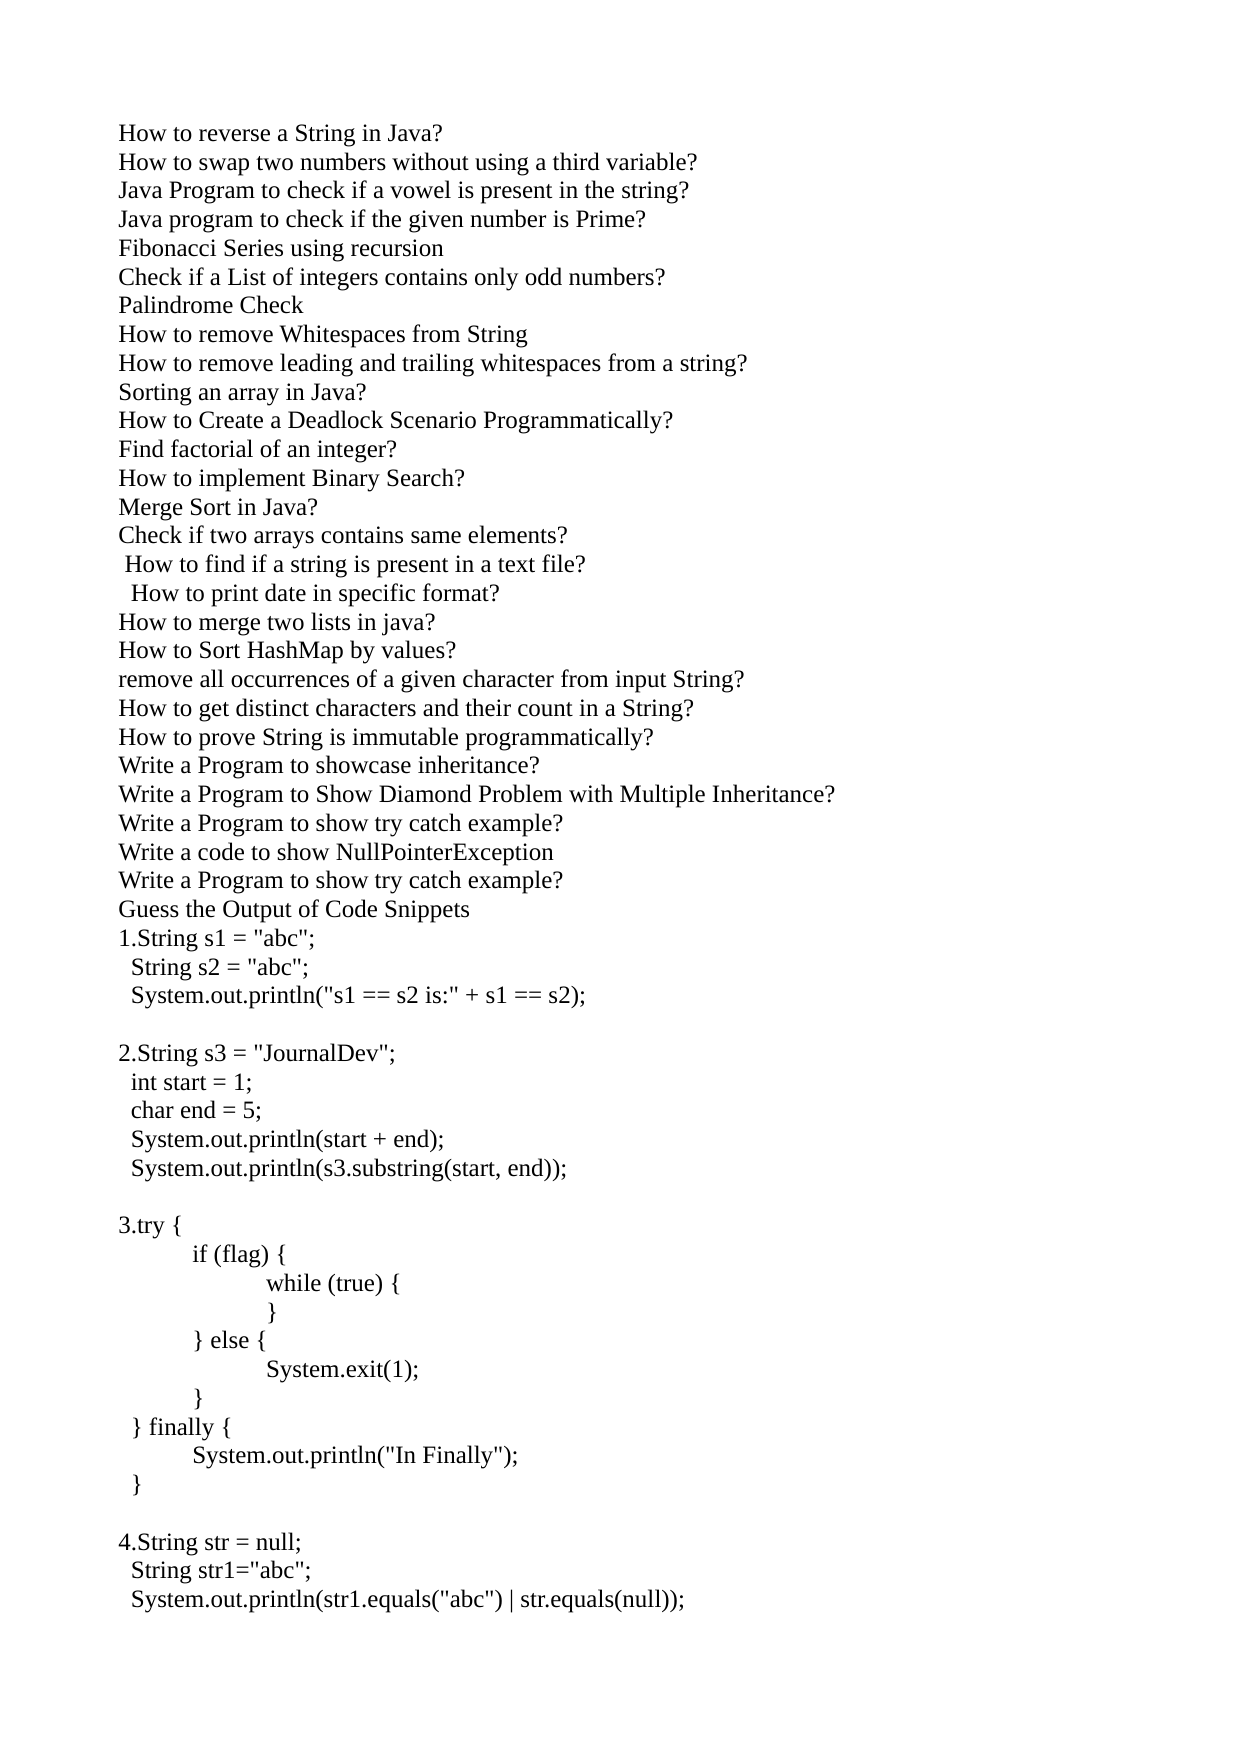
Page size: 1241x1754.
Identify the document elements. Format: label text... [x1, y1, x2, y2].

text 3.try { [118, 1211, 1122, 1239]
text How to remove leading and trailing whitespaces from a string? [118, 348, 1122, 377]
text Sorting an array in Java? [118, 377, 1122, 406]
text How to reverse a String in Java? [118, 118, 1122, 147]
text How to prove String is immutable programmatically? [118, 722, 1122, 751]
text char end = 5; [118, 1096, 1122, 1124]
text Java program to check if the given number is Prime? [118, 204, 1122, 233]
text Write a code to show NullPointerException [118, 837, 1122, 866]
text while (true) { [118, 1268, 1122, 1297]
text How to print date in specific format? [118, 578, 1122, 607]
text int start = 1; [118, 1067, 1122, 1096]
text } [118, 1469, 1122, 1498]
text Java Program to check if a vowel is present in the string? [118, 176, 1122, 204]
text System.out.println(str1.equals("abc") | str.equals(null)); [118, 1584, 1122, 1613]
text How to Sort HashMap by values? [118, 636, 1122, 664]
text How to swap two numbers without using a third variable? [118, 147, 1122, 176]
text Find factorial of an integer? [118, 434, 1122, 463]
text How to implement Binary Search? [118, 463, 1122, 492]
text How to merge two lists in java? [118, 607, 1122, 636]
text Check if a List of integers contains only odd numbers? [118, 262, 1122, 291]
text 1.String s1 = "abc"; [118, 923, 1122, 952]
text How to Create a Deadlock Scenario Programmatically? [118, 406, 1122, 434]
text String str1="abc"; [118, 1556, 1122, 1584]
text System.out.println("In Finally"); [118, 1441, 1122, 1469]
text Write a Program to show try catch example? [118, 808, 1122, 837]
text Write a Program to Show Diamond Problem with Multiple Inheritance? [118, 779, 1122, 808]
text remove all occurrences of a given character from input String? [118, 664, 1122, 693]
text Write a Program to showcase inheritance? [118, 751, 1122, 779]
text Fibonacci Series using recursion [118, 233, 1122, 262]
text } [118, 1297, 1122, 1326]
text System.out.println(s3.substring(start, end)); [118, 1153, 1122, 1182]
text Palindrome Check [118, 291, 1122, 319]
text System.out.println(start + end); [118, 1124, 1122, 1153]
text How to remove Whitespaces from String [118, 319, 1122, 348]
text System.exit(1); [118, 1354, 1122, 1383]
text 4.String str = null; [118, 1527, 1122, 1556]
text Check if two arrays contains same elements? [118, 521, 1122, 549]
text Merge Sort in Java? [118, 492, 1122, 521]
text } [118, 1383, 1122, 1412]
text 2.String s3 = "JournalDev"; [118, 1038, 1122, 1067]
text if (flag) { [118, 1239, 1122, 1268]
text } finally { [118, 1412, 1122, 1441]
text Write a Program to show try catch example? [118, 866, 1122, 894]
text How to get distinct characters and their count in a String? [118, 693, 1122, 722]
text String s2 = "abc"; [118, 952, 1122, 981]
text } else { [118, 1326, 1122, 1354]
text Guess the Output of Code Snippets [118, 894, 1122, 923]
text System.out.println("s1 == s2 is:" + s1 == s2); [118, 981, 1122, 1009]
text How to find if a string is present in a text file? [118, 549, 1122, 578]
